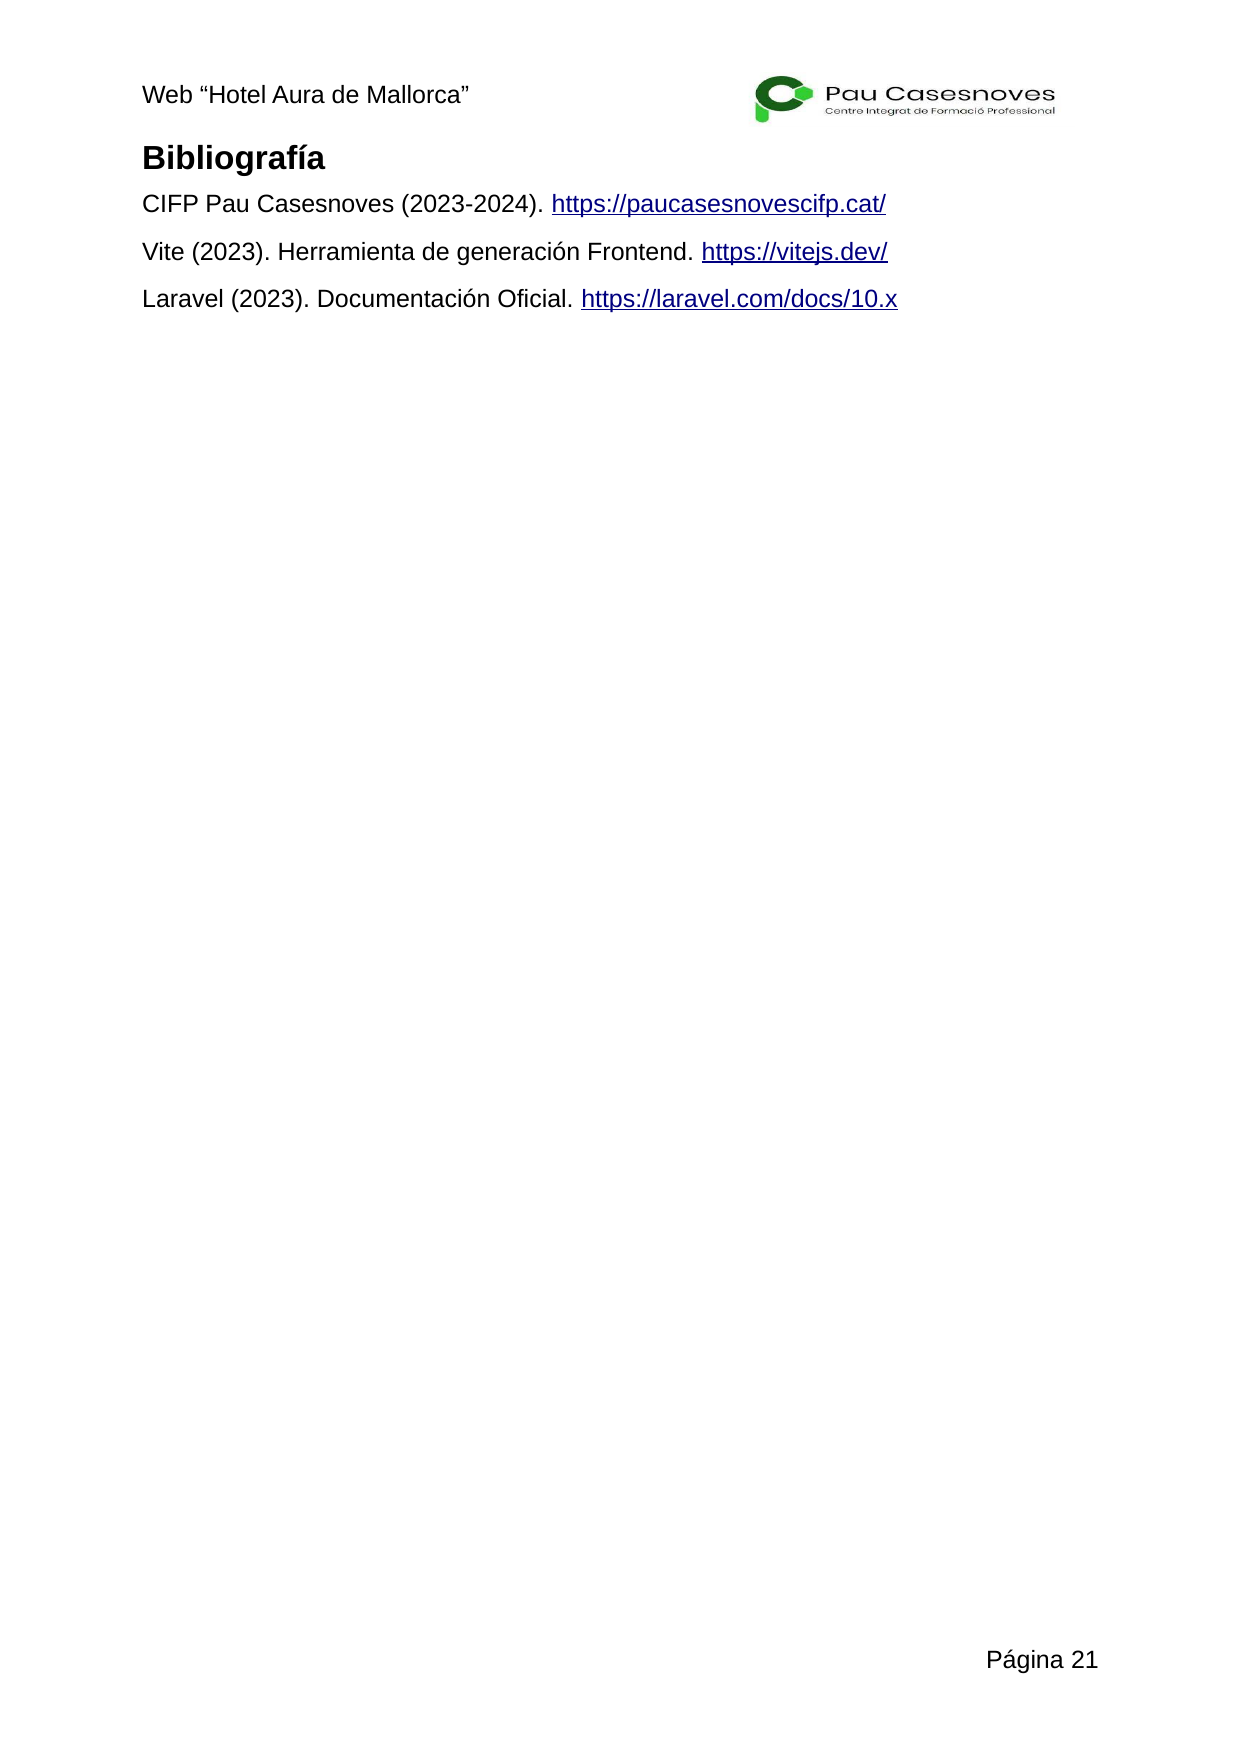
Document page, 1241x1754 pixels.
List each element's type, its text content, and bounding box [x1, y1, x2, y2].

picture [748, 72, 1075, 127]
text Laravel (2023). Documentación Oficial. https://laravel.com/docs/10.x [142, 284, 1098, 313]
subtitle Bibliografía [142, 138, 1098, 176]
text CIFP Pau Casesnoves (2023-2024). https://paucasesnovescifp.cat/ [142, 189, 1098, 218]
text Vite (2023). Herramienta de generación Frontend. https://vitejs.dev/ [142, 236, 1098, 265]
